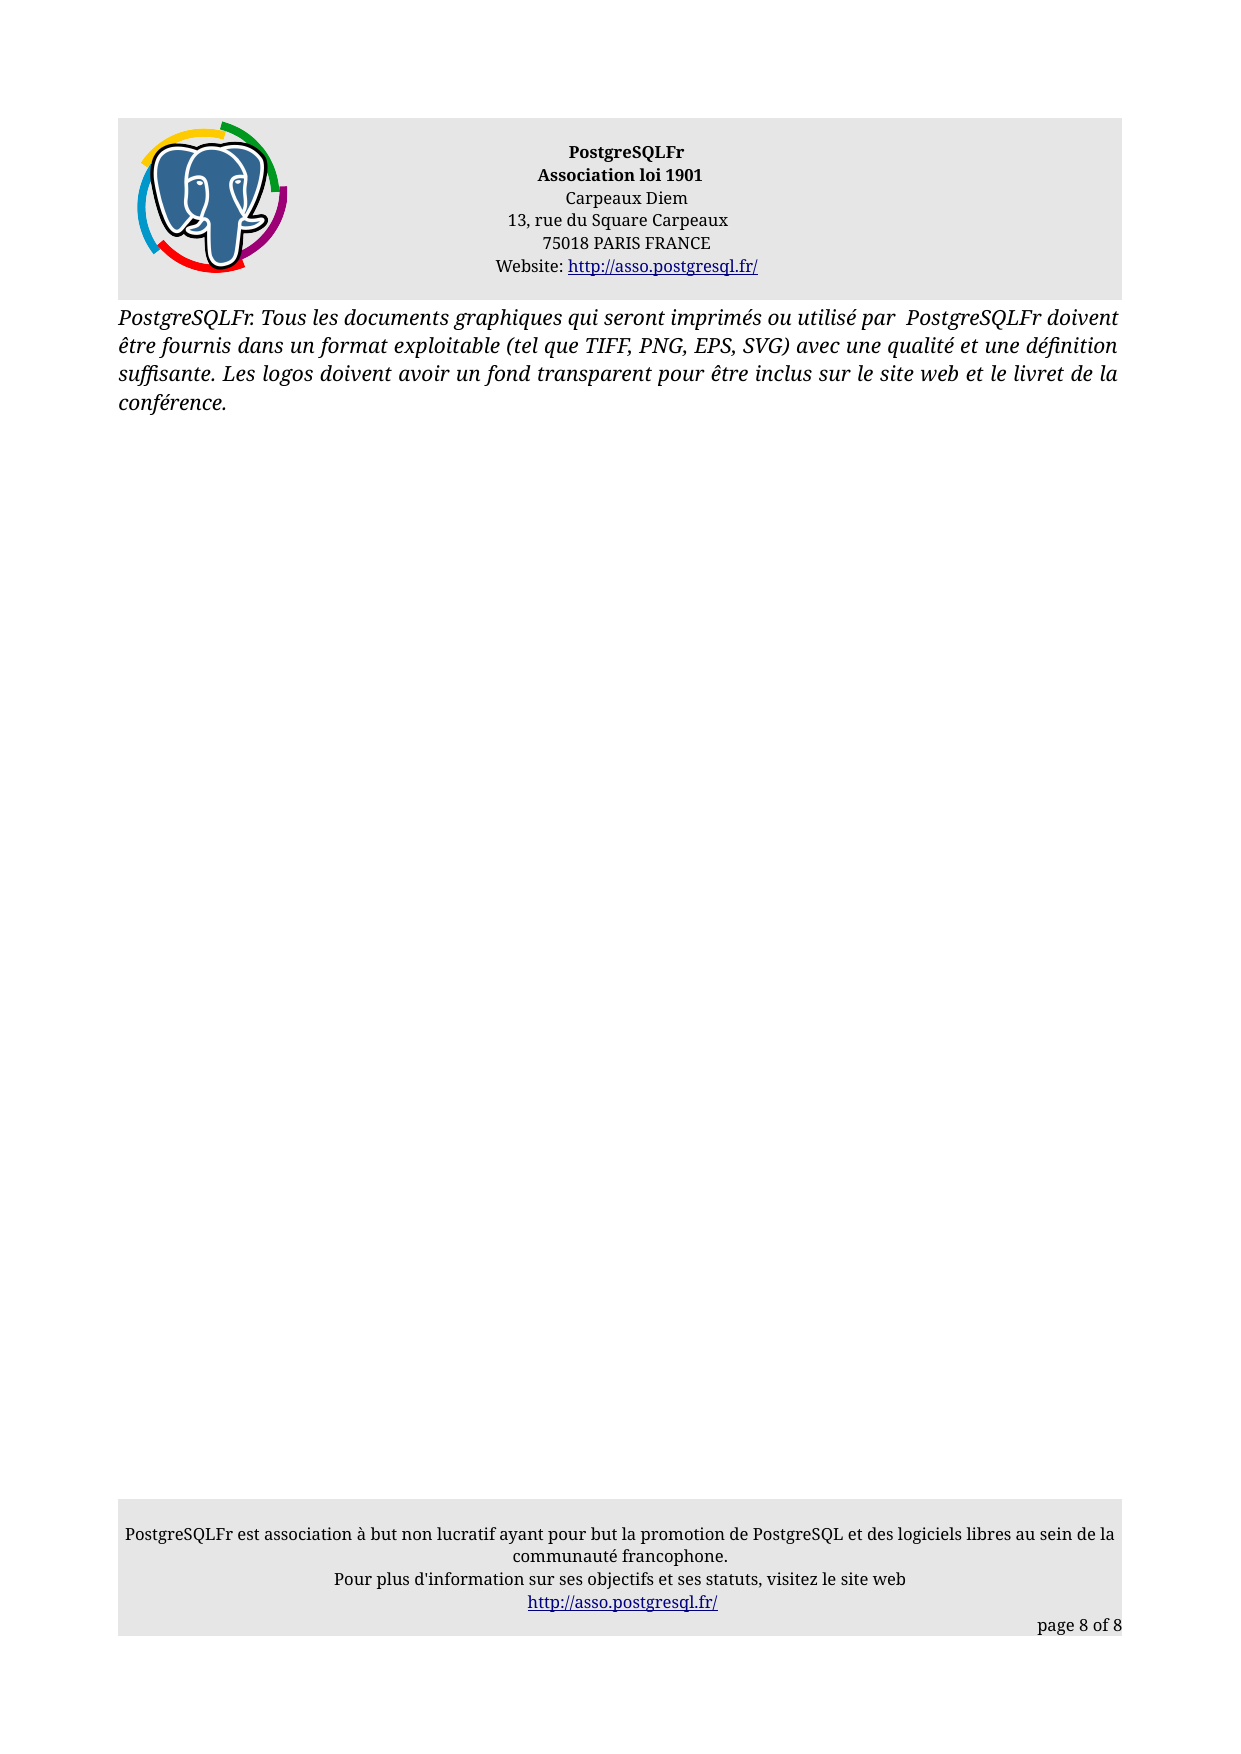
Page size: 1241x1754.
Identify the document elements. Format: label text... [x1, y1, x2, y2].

text PostgreSQLFr. Tous les documents graphiques qui seront imprimés ou utilisé par PostgreSQLFr doivent être fournis dans un format exploitable (tel que TIFF, PNG, EPS, SVG) avec une qualité et une définition suffisante. Les logos doivent avoir un fond transparent pour être inclus sur le site web et le livret de la conférence. [118, 303, 1122, 416]
picture [137, 121, 288, 273]
